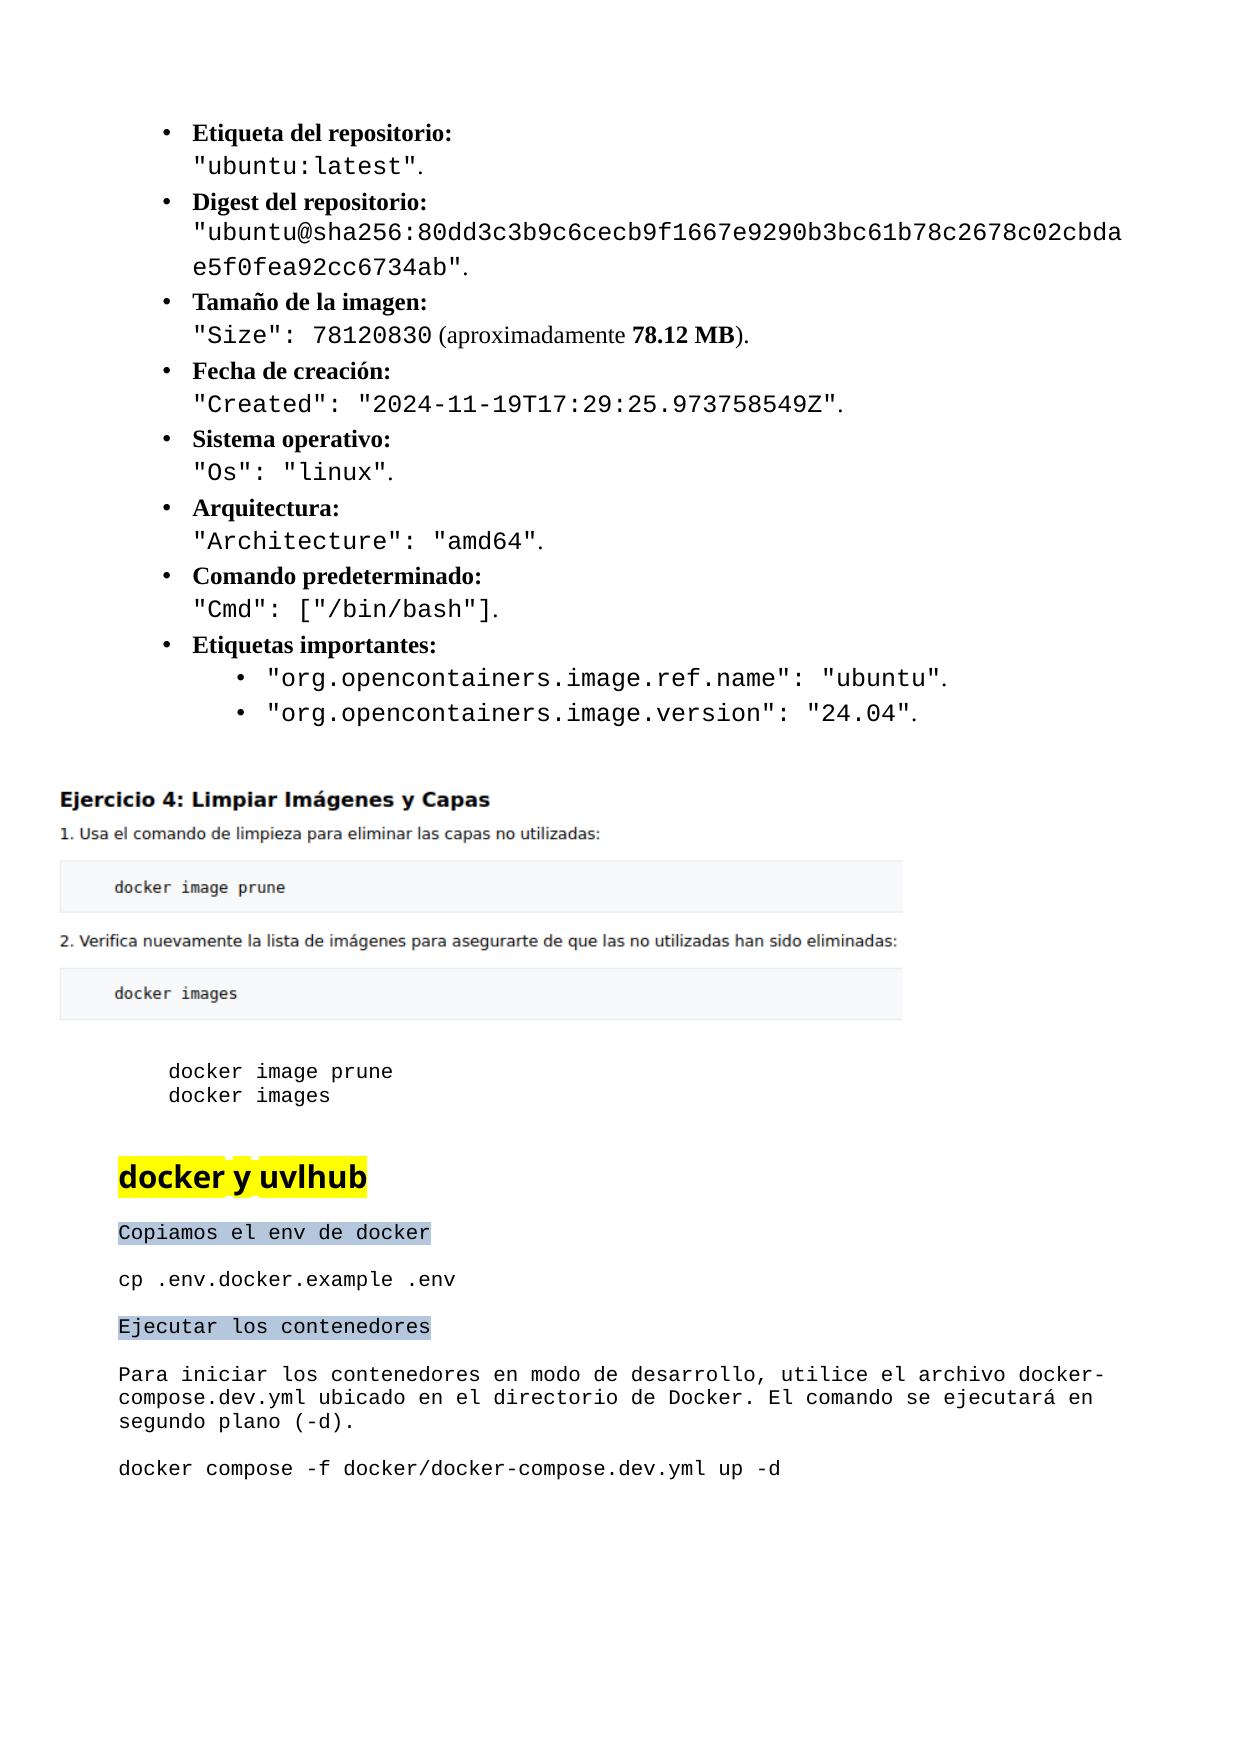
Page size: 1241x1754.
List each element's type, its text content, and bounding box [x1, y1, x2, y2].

list Etiquetas importantes: [162, 630, 1122, 658]
picture [50, 777, 903, 1024]
list Sistema operativo: "Os": "linux". [162, 424, 1122, 488]
text Para iniciar los contenedores en modo de desarrollo, utilice el archivo docker-compose.dev.yml ubicado en el directorio de Docker. El comando se ejecutará en segundo plano (-d). [118, 1364, 1122, 1434]
list Tamaño de la imagen: "Size": 78120830 (aproximadamente 78.12 MB). [162, 287, 1122, 351]
list Digest del repositorio: "ubuntu@sha256:80dd3c3b9c6cecb9f1667e9290b3bc61b78c2678c02cbdae5f0fea92cc6734ab". [162, 187, 1122, 283]
text Ejecutar los contenedores [118, 1316, 1122, 1340]
list Etiqueta del repositorio: "ubuntu:latest". [162, 118, 1122, 182]
list Fecha de creación: "Created": "2024-11-19T17:29:25.973758549Z". [162, 356, 1122, 420]
text docker images [118, 1084, 1122, 1108]
list Comando predeterminado: "Cmd": ["/bin/bash"]. [162, 561, 1122, 625]
list Arquitectura: "Architecture": "amd64". [162, 493, 1122, 557]
list "org.opencontainers.image.ref.name": "ubuntu". [236, 663, 1122, 693]
text docker y uvlhub [118, 1156, 1122, 1198]
text Copiamos el env de docker [118, 1222, 1122, 1245]
list "org.opencontainers.image.version": "24.04". [236, 698, 1122, 729]
text docker image prune [118, 1061, 1122, 1084]
text cp .env.docker.example .env [118, 1269, 1122, 1293]
text docker compose -f docker/docker-compose.dev.yml up -d [118, 1458, 1122, 1482]
